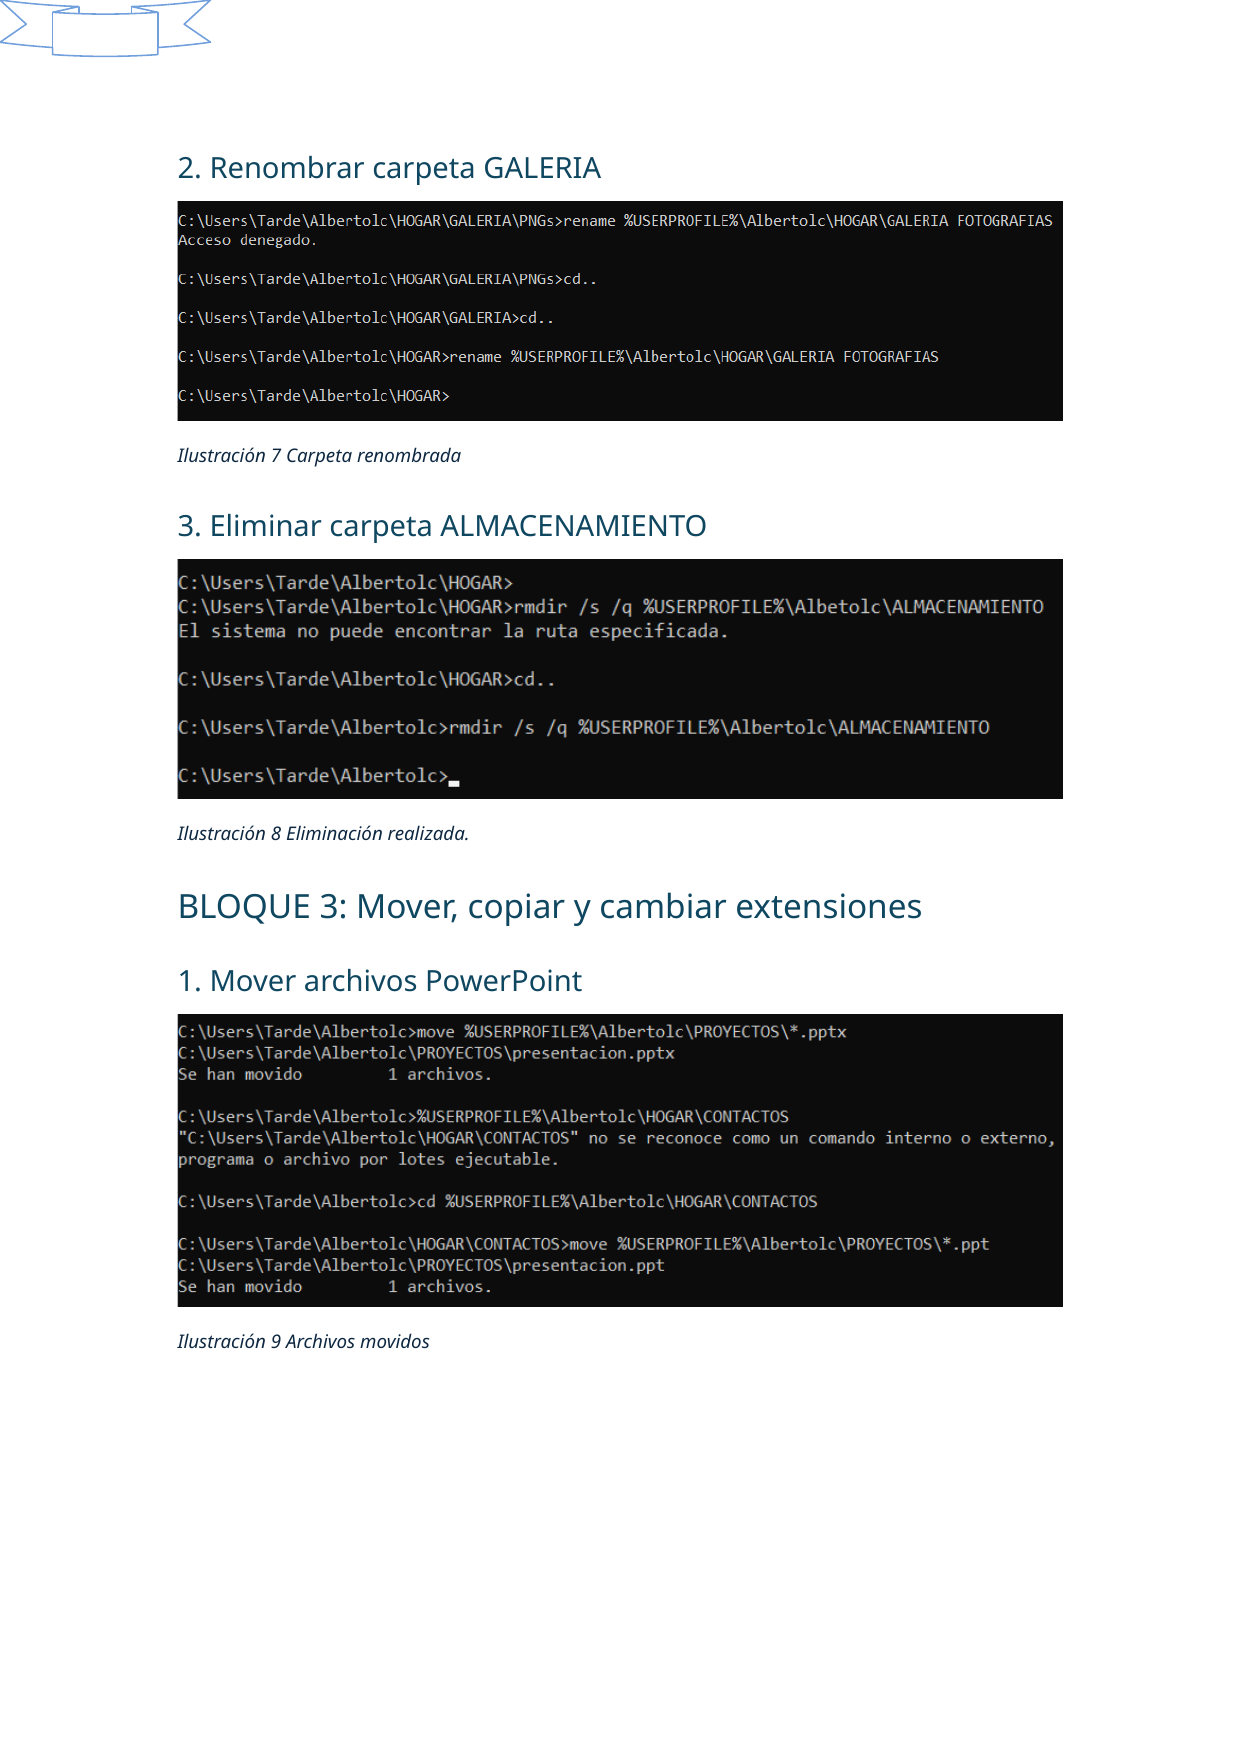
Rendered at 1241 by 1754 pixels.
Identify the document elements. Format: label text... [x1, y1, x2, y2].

subtitle 3. Eliminar carpeta ALMACENAMIENTO [177, 506, 1063, 545]
subtitle 2. Renombrar carpeta GALERIA [177, 148, 1063, 187]
text Ilustración 9 Archivos movidos [177, 1328, 1063, 1354]
subtitle 1. Mover archivos PowerPoint [177, 960, 1063, 1000]
text Ilustración 8 Eliminación realizada. [177, 820, 1063, 846]
subtitle BLOQUE 3: Mover, copiar y cambiar extensiones [177, 883, 1063, 929]
text Ilustración 7 Carpeta renombrada [177, 443, 1063, 468]
